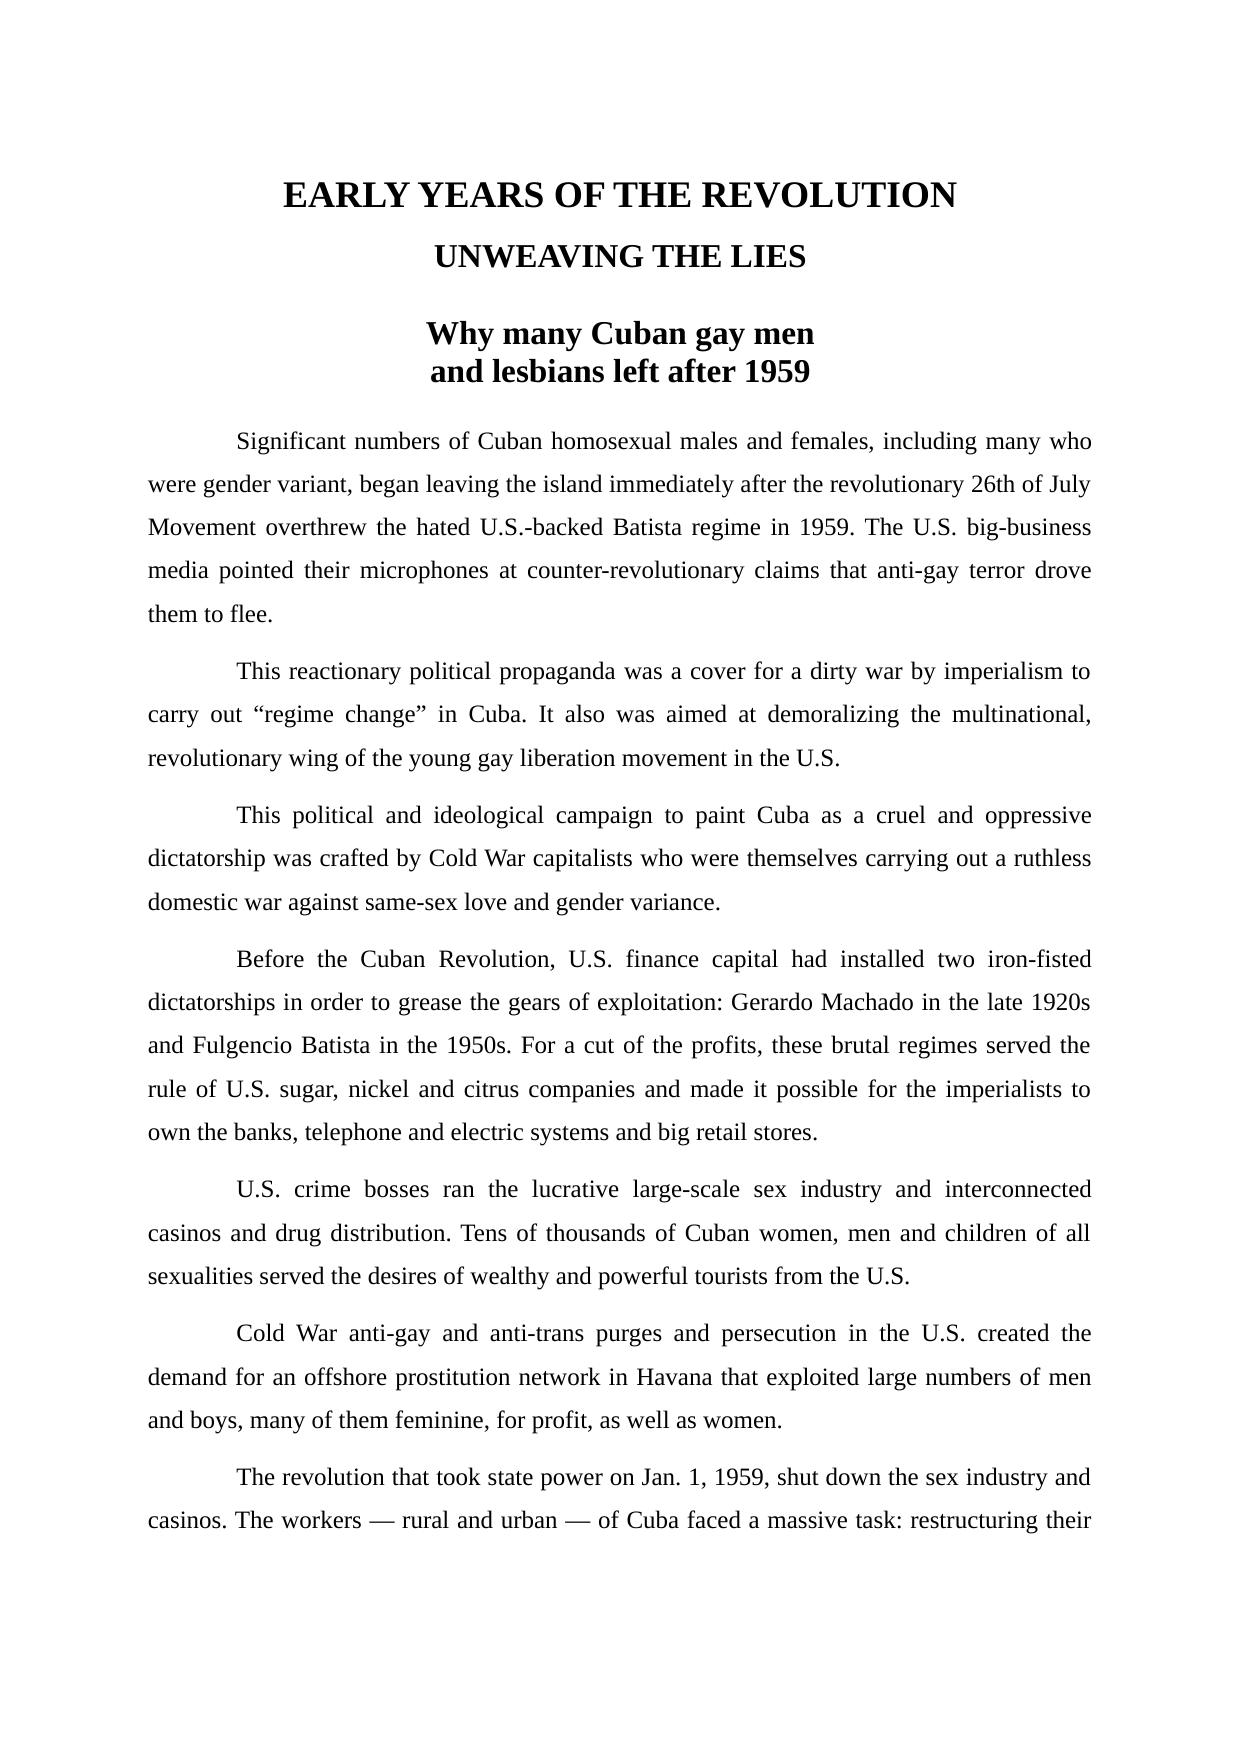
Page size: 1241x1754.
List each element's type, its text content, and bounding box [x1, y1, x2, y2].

text The revolution that took state power on Jan. 1, 1959, shut down the sex industry and casinos. The workers — rural and urban — of Cuba faced a massive task: restructuring their [148, 1462, 1093, 1534]
text U.S. crime bosses ran the lucrative large-scale sex industry and interconnected casinos and drug distribution. Tens of thousands of Cuban women, men and children of all sexualities served the desires of wealthy and powerful tourists from the U.S. [148, 1174, 1093, 1289]
text This reactionary political propaganda was a cover for a dirty war by imperialism to carry out “regime change” in Cuba. It also was aimed at demoralizing the multinational, revolutionary wing of the young gay liberation movement in the U.S. [148, 656, 1093, 771]
text Significant numbers of Cuban homosexual males and females, including many who were gender variant, began leaving the island immediately after the revolutionary 26th of July Movement overthrew the hated U.S.-backed Batista regime in 1959. The U.S. big-business media pointed their microphones at counter-revolutionary claims that anti-gay terror drove them to flee. [148, 426, 1093, 627]
text Cold War anti-gay and anti-trans purges and persecution in the U.S. created the demand for an offshore prostitution network in Havana that exploited large numbers of men and boys, many of them feminine, for profit, as well as women. [148, 1318, 1093, 1433]
subtitle UNWEAVING THE LIES Why many Cuban gay men and lesbians left after 1959 [148, 237, 1093, 390]
text This political and ideological campaign to paint Cuba as a cruel and oppressive dictatorship was crafted by Cold War capitalists who were themselves carrying out a ruthless domestic war against same-sex love and gender variance. [148, 800, 1093, 915]
subtitle EARLY YEARS OF THE REVOLUTION [148, 172, 1093, 216]
text Before the Cuban Revolution, U.S. finance capital had installed two iron-fisted dictatorships in order to grease the gears of exploitation: Gerardo Machado in the late 1920s and Fulgencio Batista in the 1950s. For a cut of the profits, these brutal regimes served the rule of U.S. sugar, nickel and citrus companies and made it possible for the imperialists to own the banks, telephone and electric systems and big retail stores. [148, 944, 1093, 1146]
